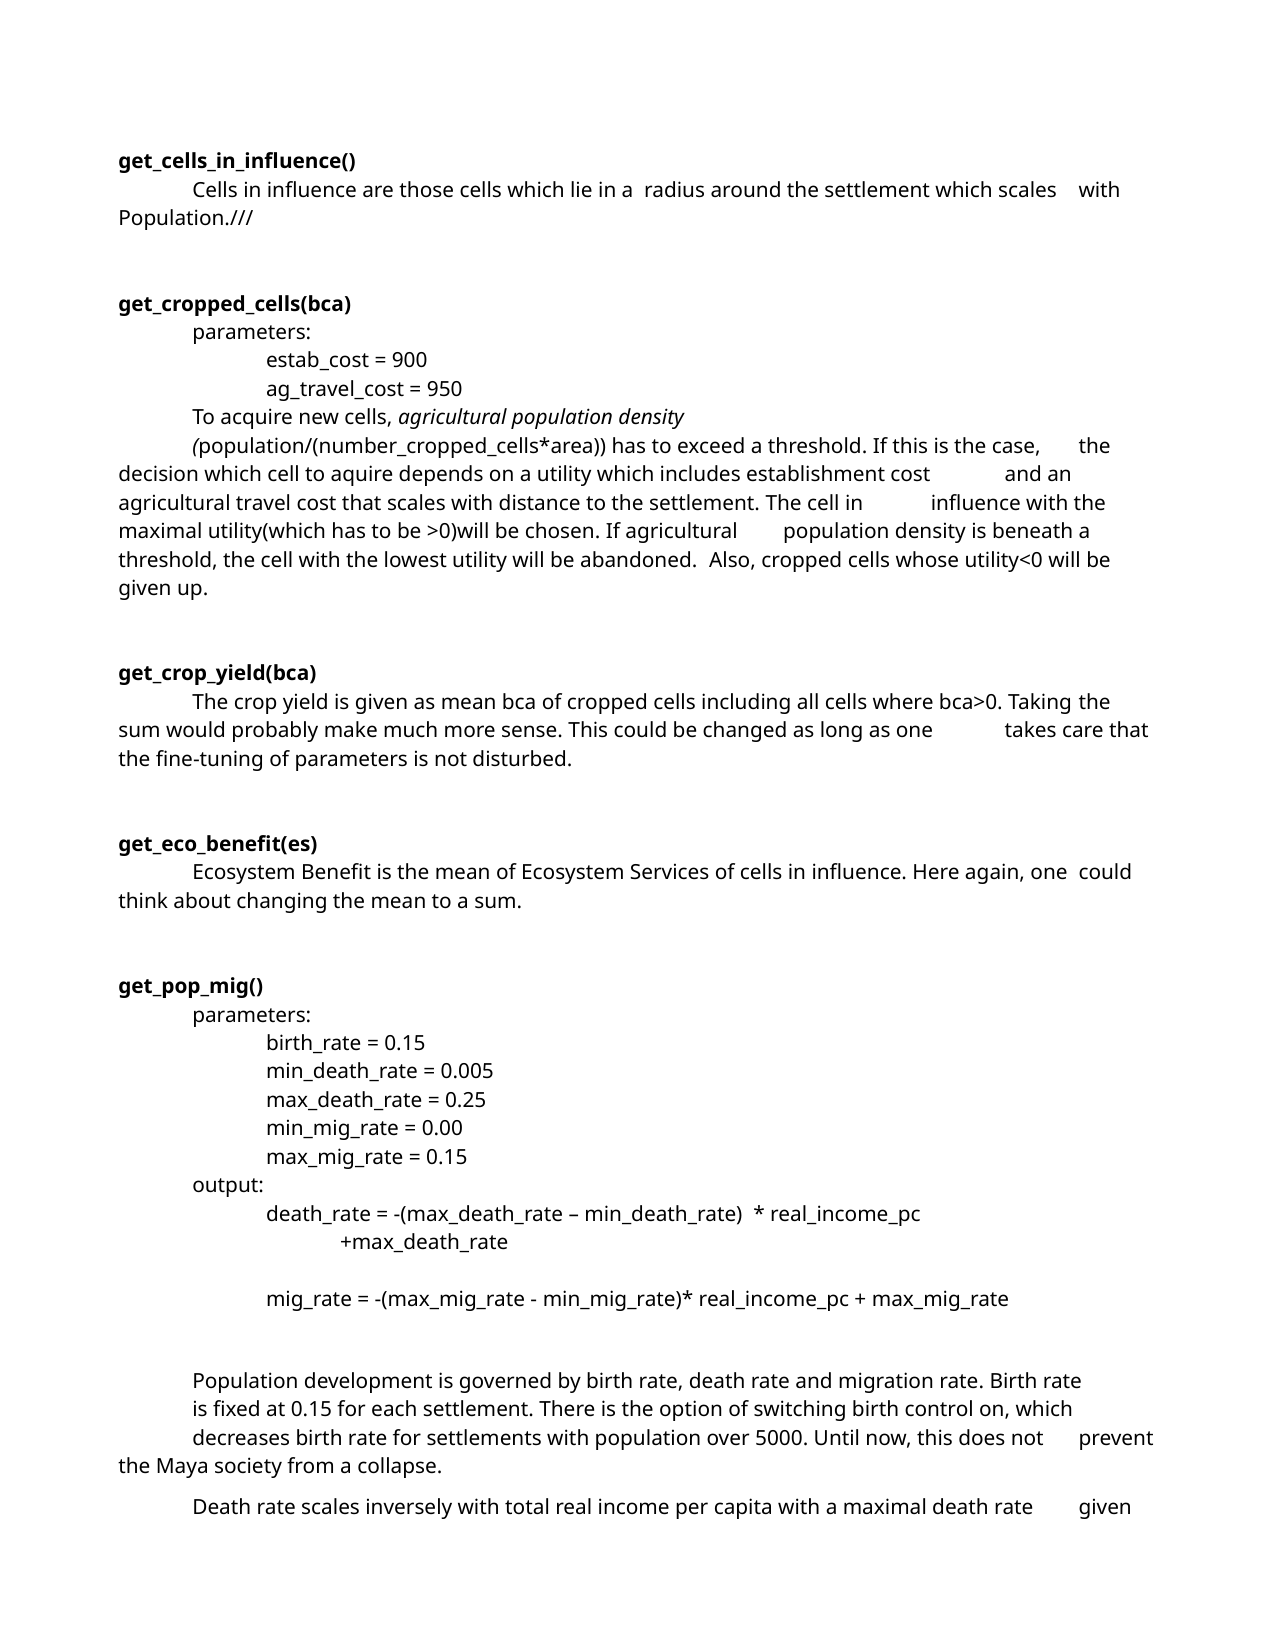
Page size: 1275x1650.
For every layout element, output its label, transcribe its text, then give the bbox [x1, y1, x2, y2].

text estab_cost = 900 [118, 346, 1157, 374]
text parameters: [118, 317, 1157, 346]
text Death rate scales inversely with total real income per capita with a maximal death rate given [118, 1492, 1157, 1521]
text min_mig_rate = 0.00 [118, 1113, 1157, 1142]
text parameters: [118, 1000, 1157, 1028]
text output: [118, 1170, 1157, 1199]
text get_pop_mig() [118, 971, 1157, 1000]
text max_mig_rate = 0.15 [118, 1142, 1157, 1170]
text To acquire new cells, agricultural population density [118, 402, 1157, 431]
text The crop yield is given as mean bca of cropped cells including all cells where bca>0. Taking the sum would probably make much more sense. This could be changed as long as one takes care that the fine-tuning of parameters is not disturbed. [118, 687, 1157, 772]
text death_rate = -(max_death_rate – min_death_rate) * real_income_pc +max_death_rate [118, 1199, 1157, 1256]
text get_crop_yield(bca) [118, 658, 1157, 687]
text min_death_rate = 0.005 [118, 1057, 1157, 1085]
text (population/(number_cropped_cells*area)) has to exceed a threshold. If this is the case, the decision which cell to aquire depends on a utility which includes establishment cost and an agricultural travel cost that scales with distance to the settlement. The cell in influence with the maximal utility(which has to be >0)will be chosen. If agricultural population density is beneath a threshold, the cell with the lowest utility will be abandoned. Also, cropped cells whose utility<0 will be given up. [118, 431, 1157, 602]
text Population development is governed by birth rate, death rate and migration rate. Birth rate is fixed at 0.15 for each settlement. There is the option of switching birth control on, which decreases birth rate for settlements with population over 5000. Until now, this does not prevent the Maya society from a collapse. [118, 1366, 1157, 1480]
text ag_travel_cost = 950 [118, 374, 1157, 402]
text mig_rate = -(max_mig_rate - min_mig_rate)* real_income_pc + max_mig_rate [118, 1284, 1157, 1312]
text birth_rate = 0.15 [118, 1028, 1157, 1057]
text get_cropped_cells(bca) [118, 289, 1157, 317]
text Ecosystem Benefit is the mean of Ecosystem Services of cells in influence. Here again, one could think about changing the mean to a sum. [118, 857, 1157, 914]
text get_cells_in_influence() [118, 147, 1157, 175]
text get_eco_benefit(es) [118, 829, 1157, 857]
text max_death_rate = 0.25 [118, 1085, 1157, 1113]
text Cells in influence are those cells which lie in a radius around the settlement which scales with Population./// [118, 175, 1157, 232]
